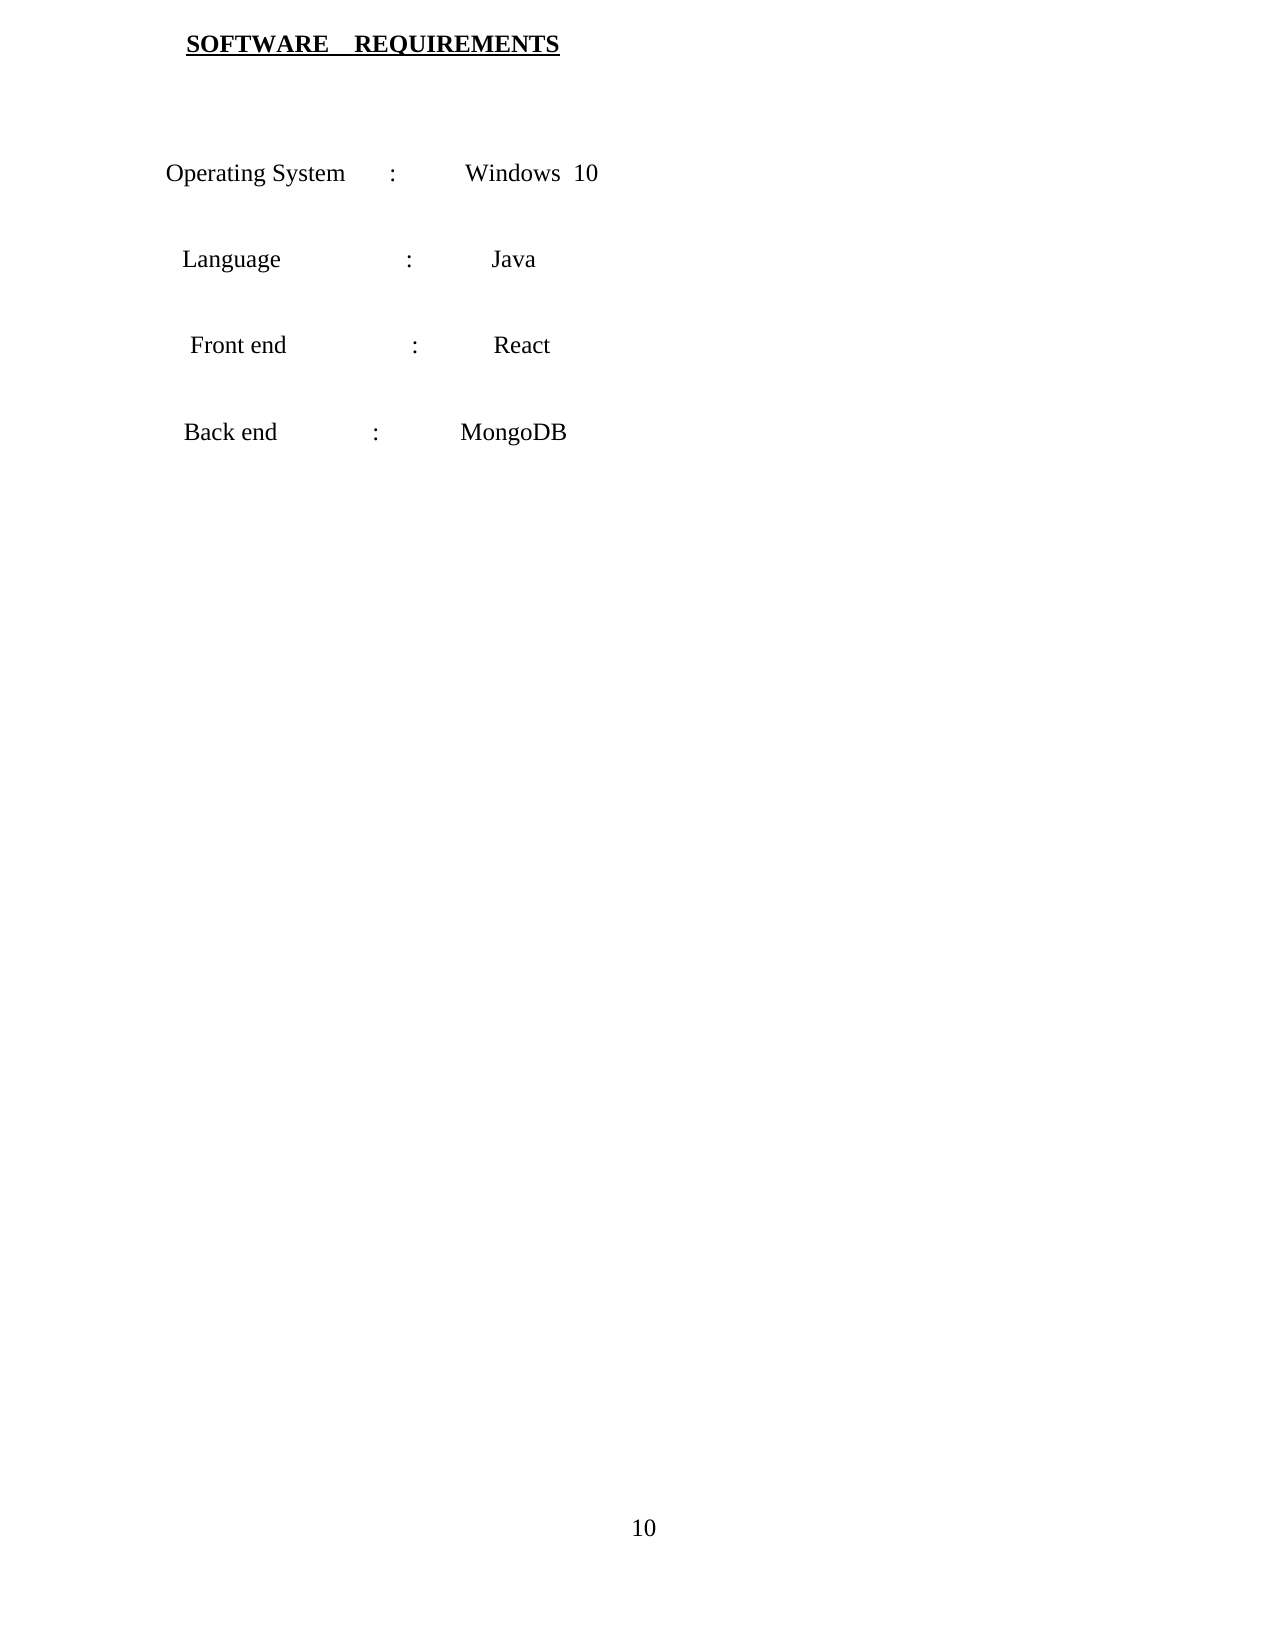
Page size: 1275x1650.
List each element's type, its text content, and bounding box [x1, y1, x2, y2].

text Language : Java [152, 244, 1181, 273]
text Front end : React [152, 331, 1181, 359]
text SOFTWARE REQUIREMENTS [186, 29, 1181, 58]
text Operating System : Windows 10 [152, 158, 1181, 187]
text Back end : MongoDB [152, 417, 1181, 446]
